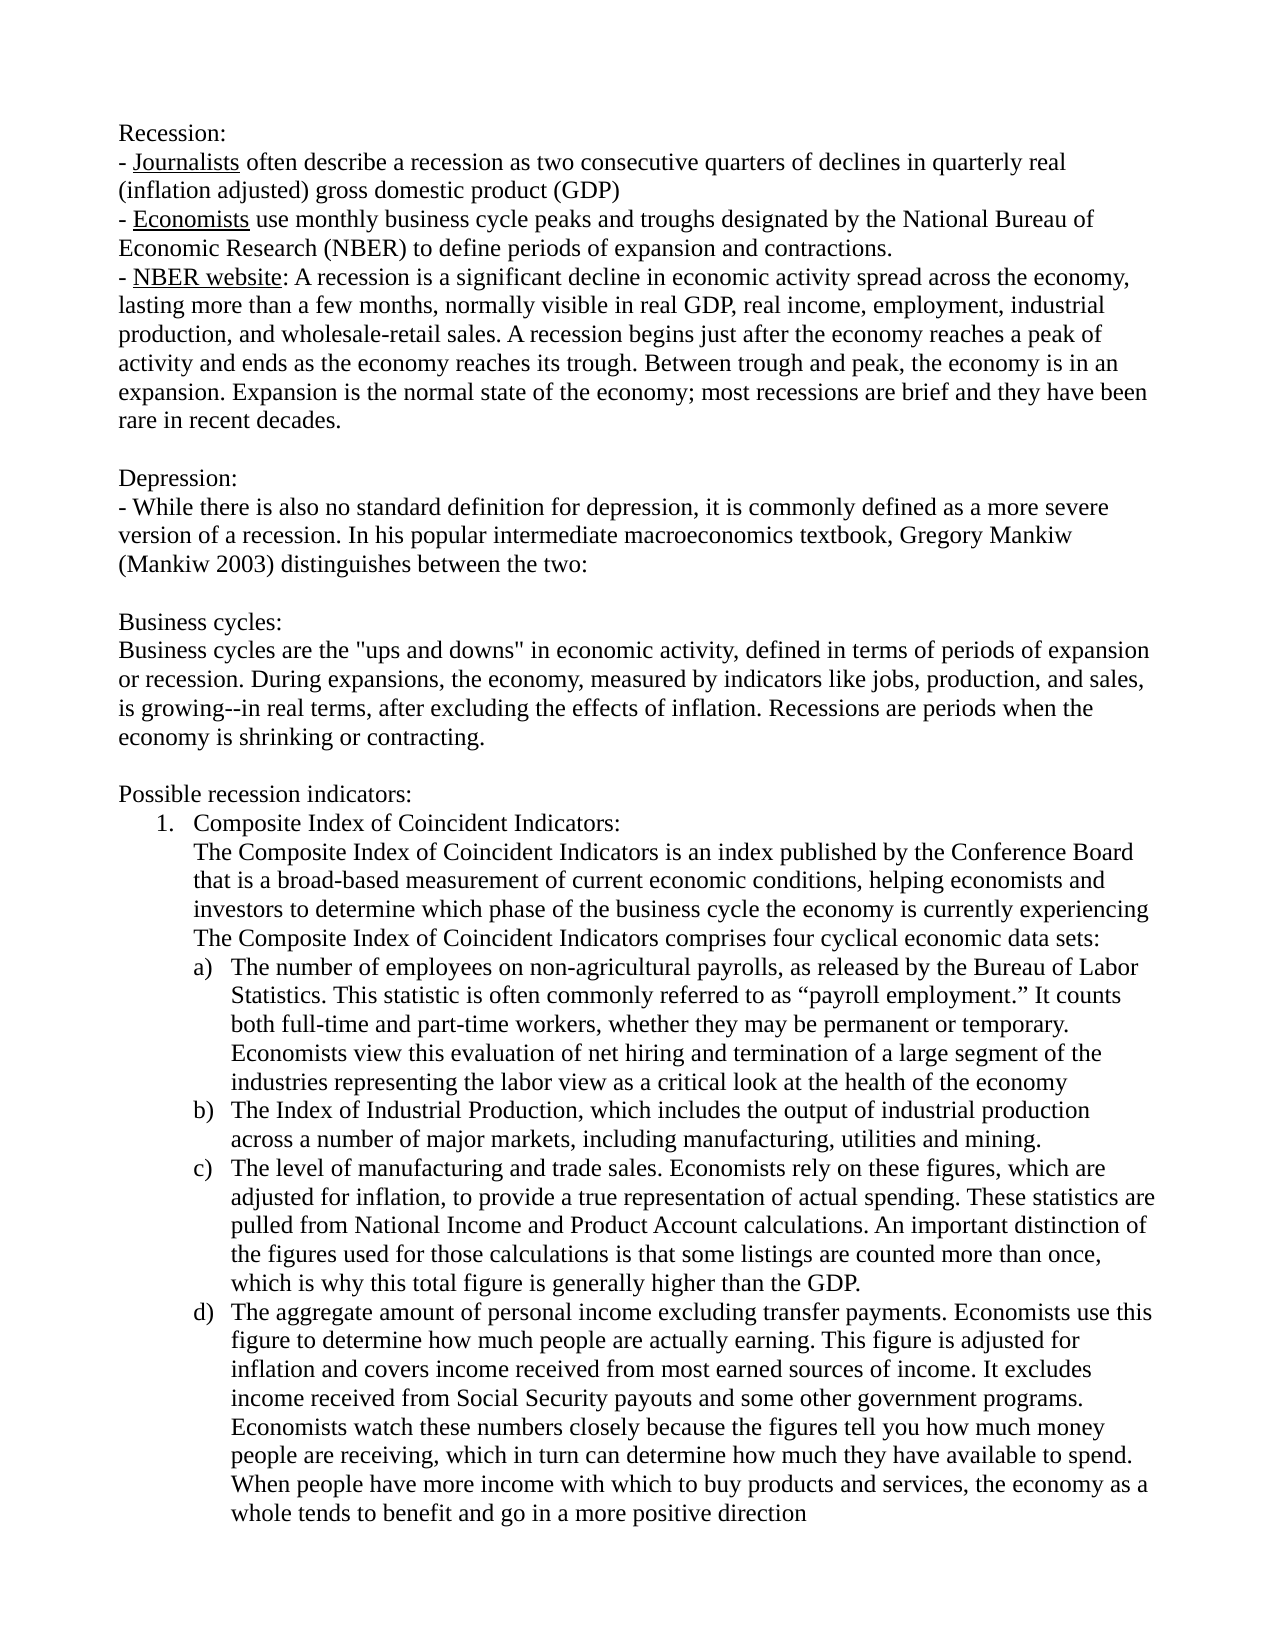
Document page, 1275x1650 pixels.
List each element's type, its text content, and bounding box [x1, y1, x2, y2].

text Possible recession indicators: [118, 779, 1157, 808]
list The aggregate amount of personal income excluding transfer payments. Economists use this figure to determine how much people are actually earning. This figure is adjusted for inflation and covers income received from most earned sources of income. It excludes income received from Social Security payouts and some other government programs. Economists watch these numbers closely because the figures tell you how much money people are receiving, which in turn can determine how much they have available to spend. When people have more income with which to buy products and services, the economy as a whole tends to benefit and go in a more positive direction [193, 1297, 1157, 1527]
list The level of manufacturing and trade sales. Economists rely on these figures, which are adjusted for inflation, to provide a true representation of actual spending. These statistics are pulled from National Income and Product Account calculations. An important distinction of the figures used for those calculations is that some listings are counted more than once, which is why this total figure is generally higher than the GDP. [193, 1153, 1157, 1297]
text Depression: [118, 463, 1157, 492]
text Business cycles: [118, 607, 1157, 636]
list The Composite Index of Coincident Indicators is an index published by the Conference Board that is a broad-based measurement of current economic conditions, helping economists and investors to determine which phase of the business cycle the economy is currently experiencing [156, 837, 1157, 923]
text - Journalists often describe a recession as two consecutive quarters of declines in quarterly real (inflation adjusted) gross domestic product (GDP) [118, 147, 1157, 204]
list Composite Index of Coincident Indicators: [156, 808, 1157, 837]
text - While there is also no standard definition for depression, it is commonly defined as a more severe version of a recession. In his popular intermediate macroeconomics textbook, Gregory Mankiw (Mankiw 2003) distinguishes between the two: [118, 492, 1157, 578]
list The Index of Industrial Production, which includes the output of industrial production across a number of major markets, including manufacturing, utilities and mining. [193, 1096, 1157, 1153]
text Recession: [118, 118, 1157, 147]
list The Composite Index of Coincident Indicators comprises four cyclical economic data sets: [156, 923, 1157, 952]
text - NBER website: A recession is a significant decline in economic activity spread across the economy, lasting more than a few months, normally visible in real GDP, real income, employment, industrial production, and wholesale-retail sales. A recession begins just after the economy reaches a peak of activity and ends as the economy reaches its trough. Between trough and peak, the economy is in an expansion. Expansion is the normal state of the economy; most recessions are brief and they have been rare in recent decades. [118, 262, 1157, 434]
text Business cycles are the "ups and downs" in economic activity, defined in terms of periods of expansion or recession. During expansions, the economy, measured by indicators like jobs, production, and sales, is growing--in real terms, after excluding the effects of inflation. Recessions are periods when the economy is shrinking or contracting. [118, 636, 1157, 751]
text - Economists use monthly business cycle peaks and troughs designated by the National Bureau of Economic Research (NBER) to define periods of expansion and contractions. [118, 204, 1157, 262]
list The number of employees on non-agricultural payrolls, as released by the Bureau of Labor Statistics. This statistic is often commonly referred to as “payroll employment.” It counts both full-time and part-time workers, whether they may be permanent or temporary. Economists view this evaluation of net hiring and termination of a large segment of the industries representing the labor view as a critical look at the health of the economy [193, 952, 1157, 1096]
